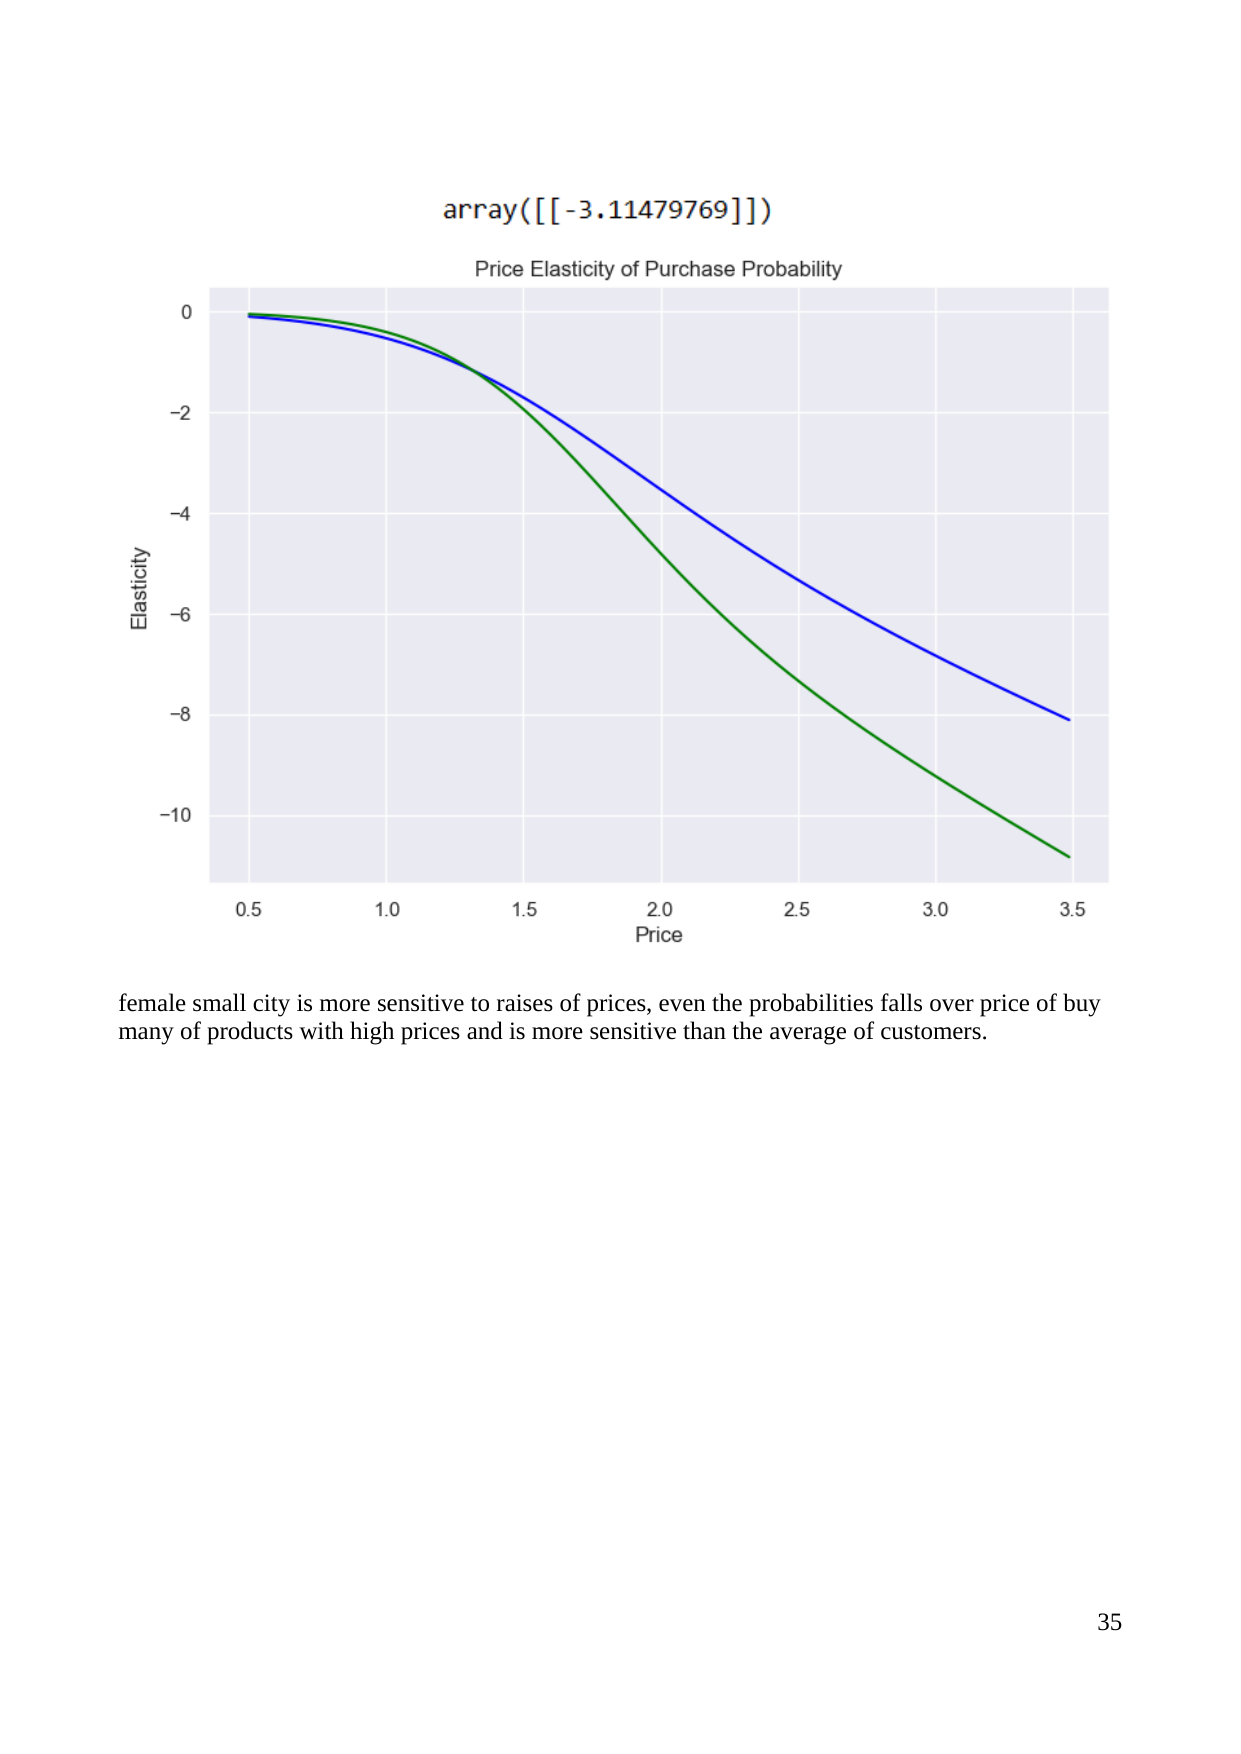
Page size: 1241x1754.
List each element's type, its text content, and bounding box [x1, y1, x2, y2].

picture [118, 248, 1123, 959]
picture [435, 190, 806, 236]
text female small city is more sensitive to raises of prices, even the probabilities falls over price of buy many of products with high prices and is more sensitive than the average of customers. [118, 988, 1122, 1045]
